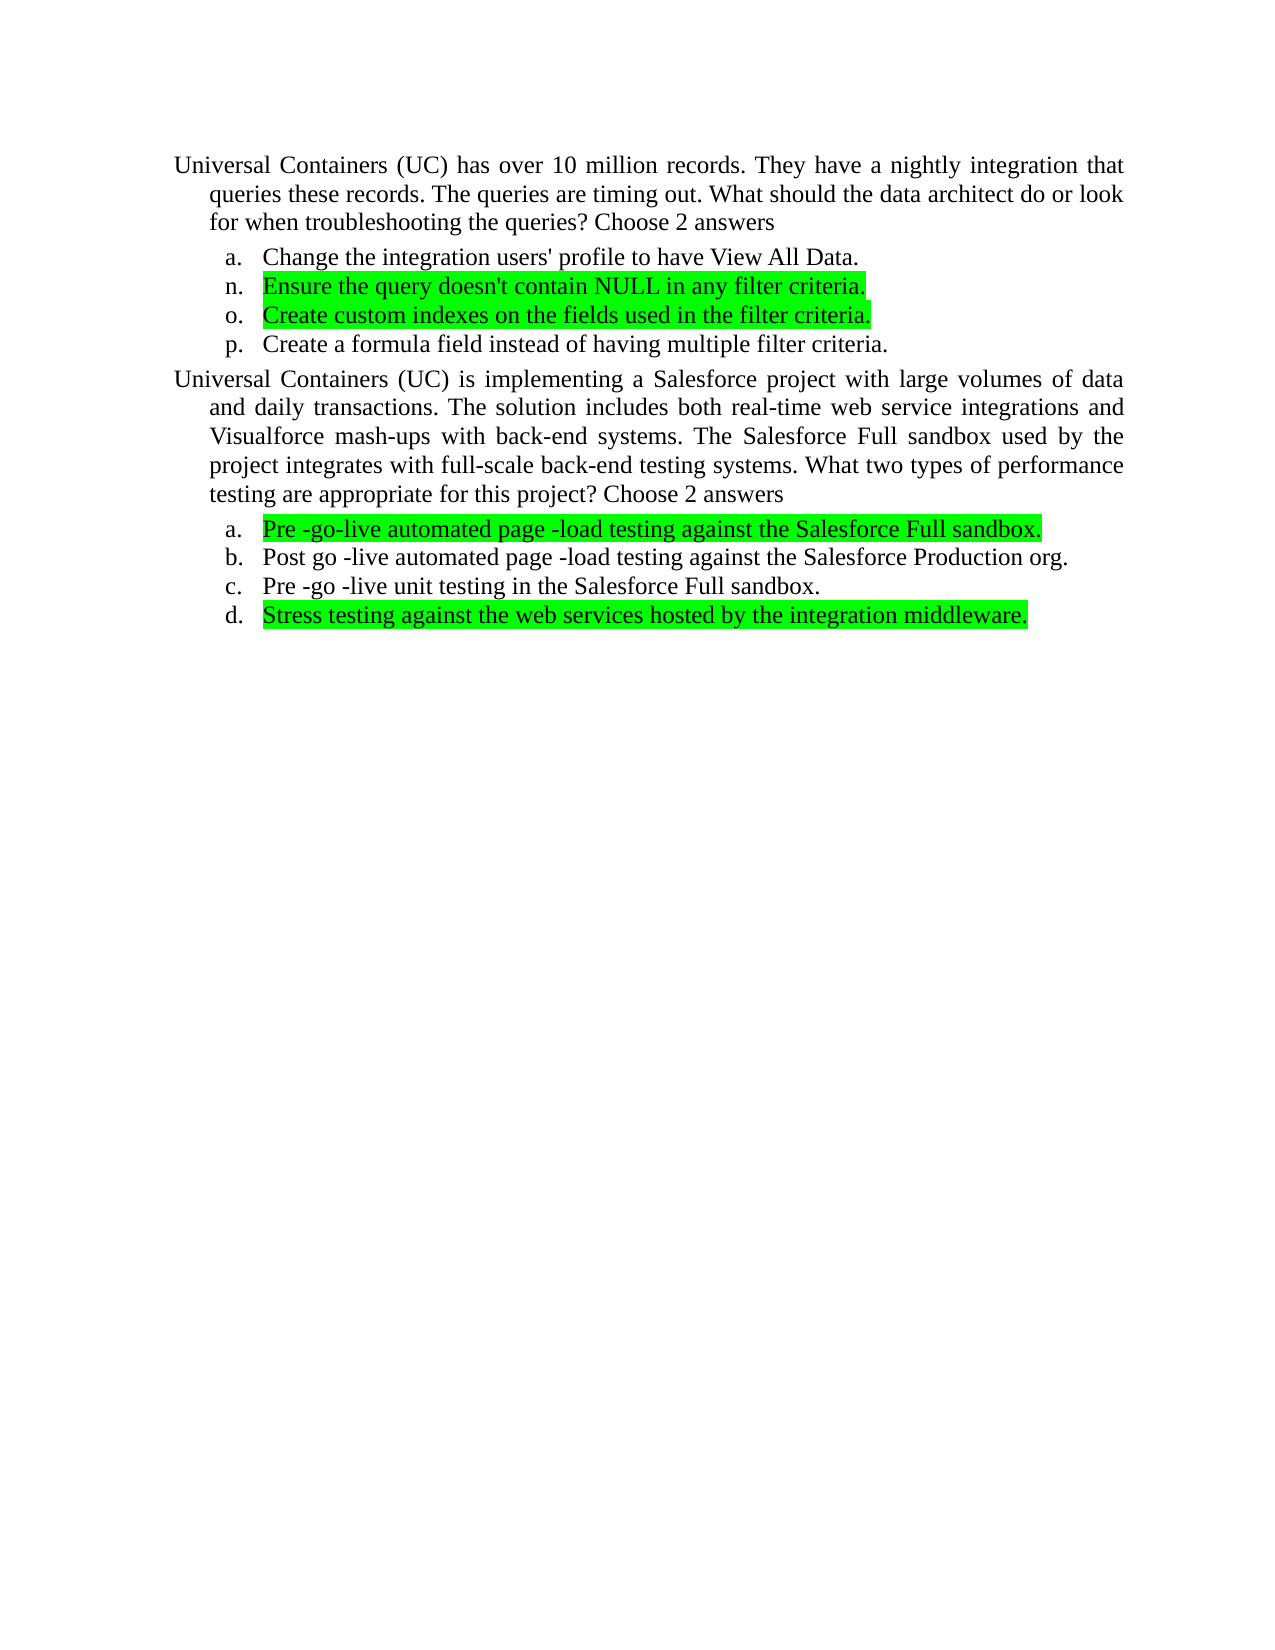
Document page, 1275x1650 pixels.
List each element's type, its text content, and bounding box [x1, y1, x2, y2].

subtitle Pre -go -live unit testing in the Salesforce Full sandbox. [225, 571, 1125, 600]
subtitle Post go -live automated page -load testing against the Salesforce Production org. [225, 542, 1125, 571]
subtitle Universal Containers (UC) is implementing a Salesforce project with large volumes of data and daily transactions. The solution includes both real-time web service integrations and Visualforce mash-ups with back-end systems. The Salesforce Full sandbox used by the project integrates with full-scale back-end testing systems. What two types of performance testing are appropriate for this project? Choose 2 answers [174, 364, 1125, 507]
subtitle Create a formula field instead of having multiple filter criteria. [225, 329, 1125, 357]
subtitle Change the integration users' profile to have View All Data. [225, 242, 1125, 271]
subtitle Ensure the query doesn't contain NULL in any filter criteria. [225, 271, 1125, 300]
subtitle Create custom indexes on the fields used in the filter criteria. [225, 300, 1125, 329]
subtitle Universal Containers (UC) has over 10 million records. They have a nightly integration that queries these records. The queries are timing out. What should the data architect do or look for when troubleshooting the queries? Choose 2 answers [174, 150, 1125, 236]
subtitle Stress testing against the web services hosted by the integration middleware. [225, 600, 1125, 629]
subtitle Pre -go-live automated page -load testing against the Salesforce Full sandbox. [225, 514, 1125, 542]
